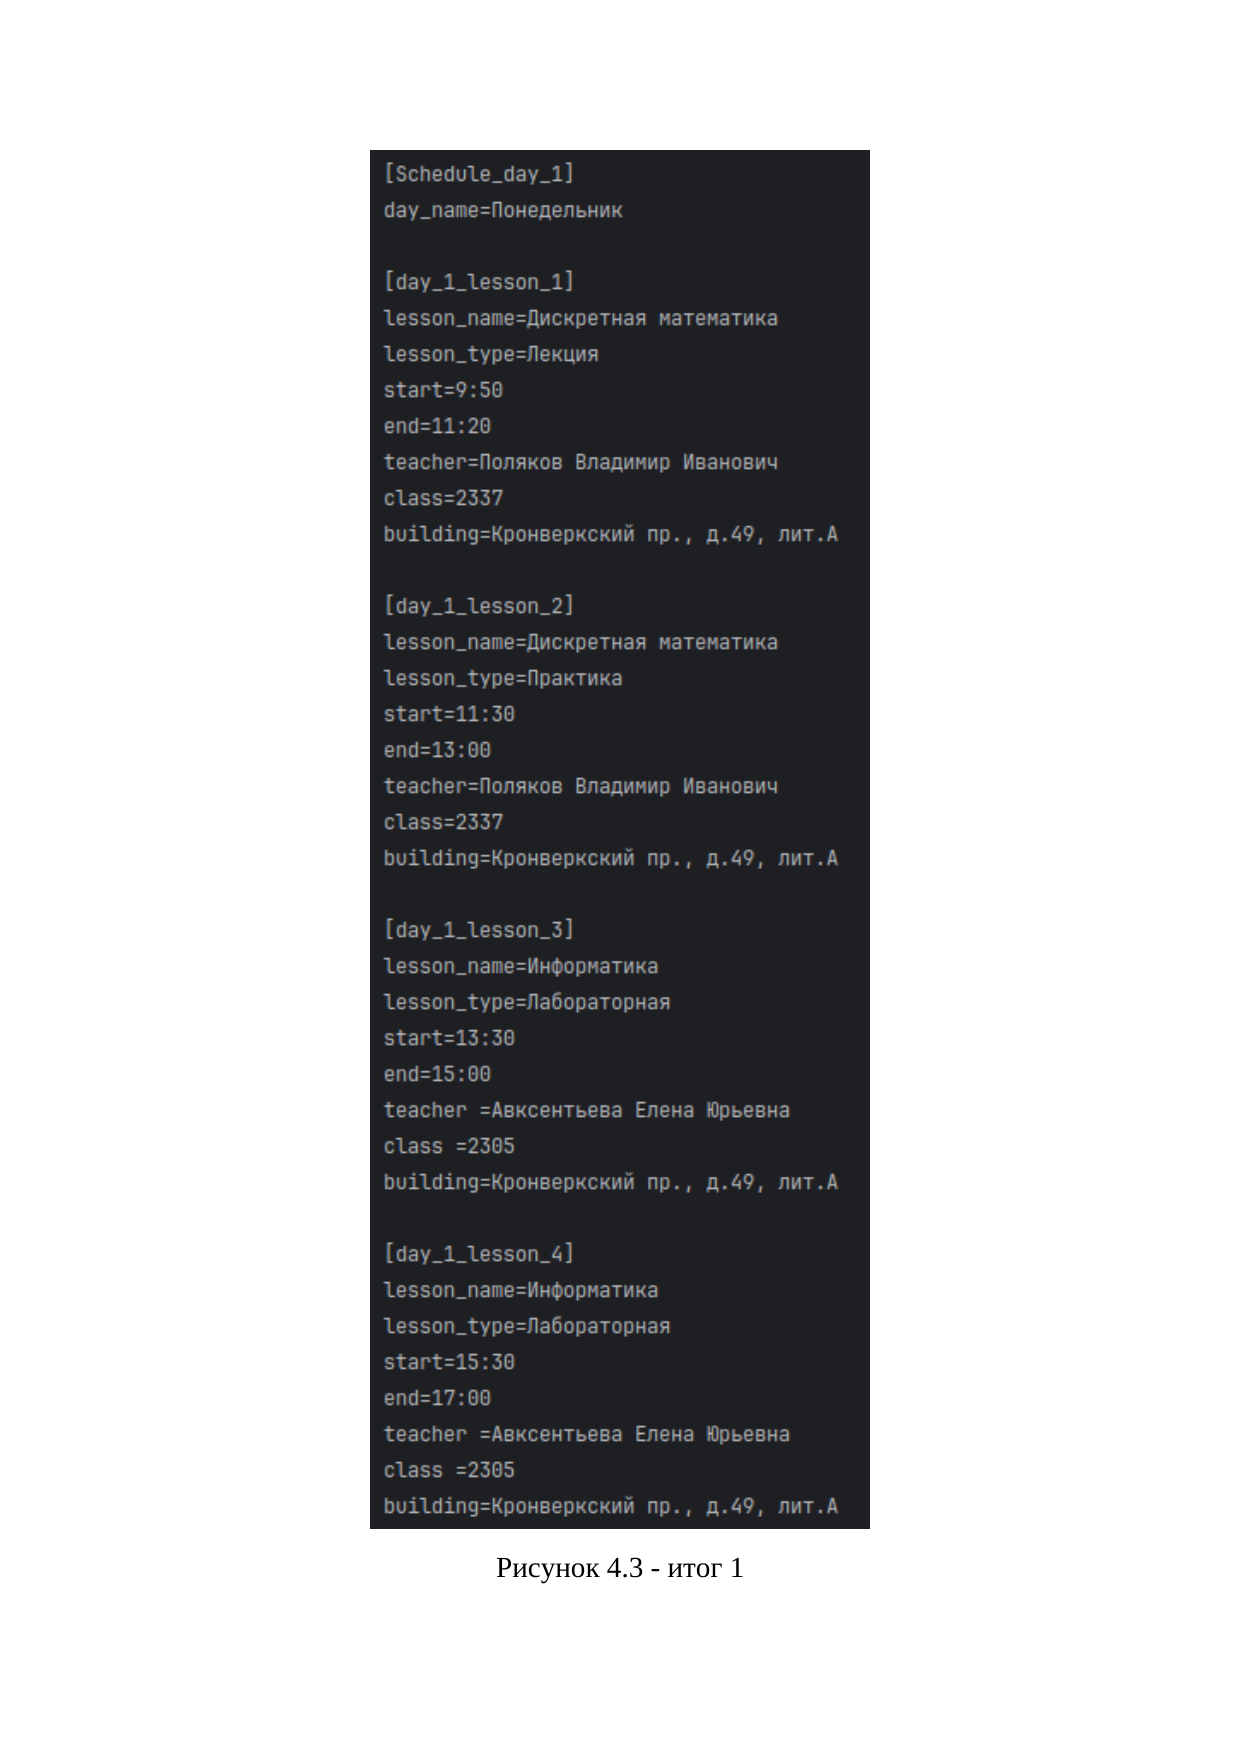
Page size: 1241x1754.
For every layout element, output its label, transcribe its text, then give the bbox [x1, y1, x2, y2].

text Рисунок 4.3 - итог 1 [150, 1550, 1090, 1584]
